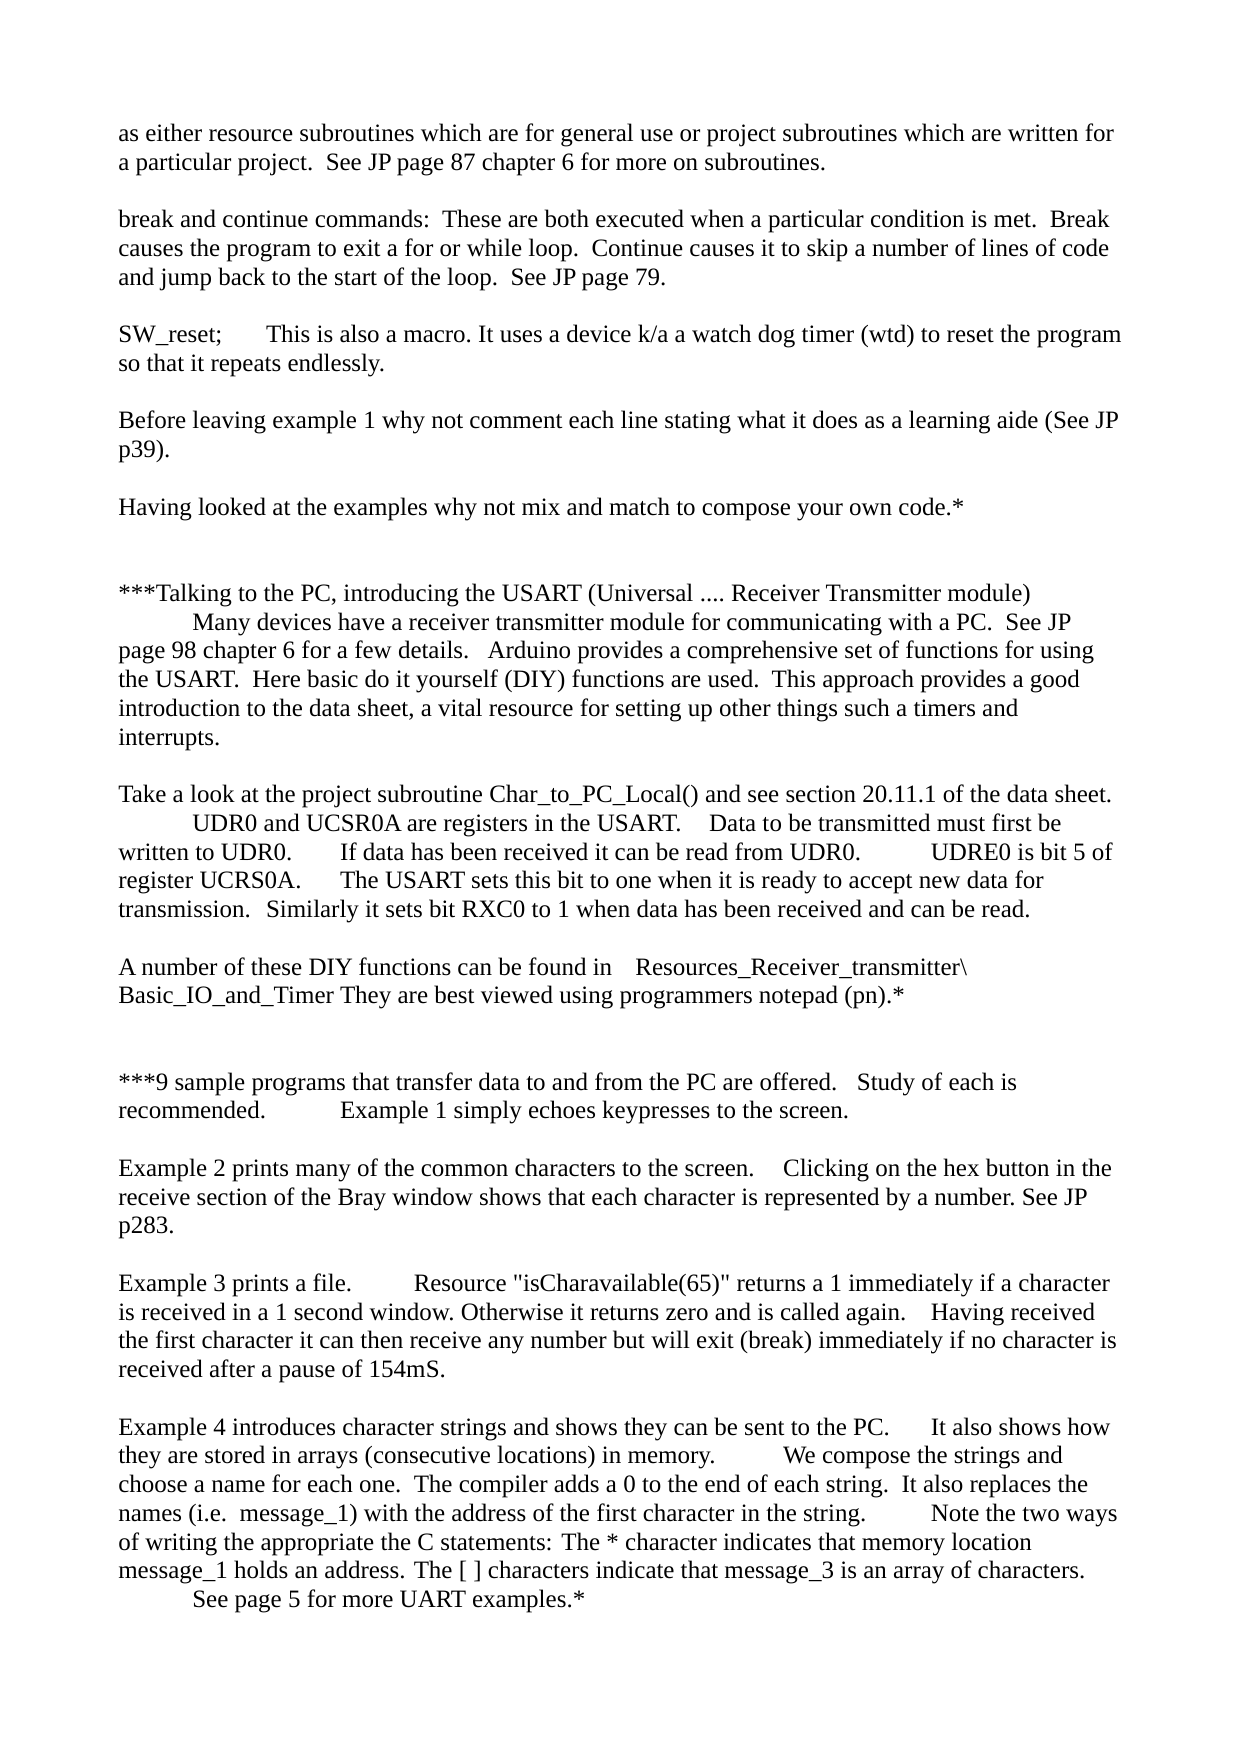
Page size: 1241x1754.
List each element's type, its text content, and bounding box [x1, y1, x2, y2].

text ***Talking to the PC, introducing the USART (Universal .... Receiver Transmitter module) Many devices have a receiver transmitter module for communicating with a PC. See JP page 98 chapter 6 for a few details. Arduino provides a comprehensive set of functions for using the USART. Here basic do it yourself (DIY) functions are used. This approach provides a good introduction to the data sheet, a vital resource for setting up other things such a timers and interrupts. [118, 578, 1122, 751]
text ***9 sample programs that transfer data to and from the PC are offered. Study of each is recommended. Example 1 simply echoes keypresses to the screen. [118, 1067, 1122, 1124]
text Example 2 prints many of the common characters to the screen. Clicking on the hex button in the receive section of the Bray window shows that each character is represented by a number. See JP p283. [118, 1153, 1122, 1239]
text Before leaving example 1 why not comment each line stating what it does as a learning aide (See JP p39). [118, 406, 1122, 463]
text Take a look at the project subroutine Char_to_PC_Local() and see section 20.11.1 of the data sheet. UDR0 and UCSR0A are registers in the USART. Data to be transmitted must first be written to UDR0. If data has been received it can be read from UDR0. UDRE0 is bit 5 of register UCRS0A. The USART sets this bit to one when it is ready to accept new data for transmission. Similarly it sets bit RXC0 to 1 when data has been received and can be read. [118, 779, 1122, 923]
text break and continue commands: These are both executed when a particular condition is met. Break causes the program to exit a for or while loop. Continue causes it to skip a number of lines of code and jump back to the start of the loop. See JP page 79. [118, 204, 1122, 291]
text Having looked at the examples why not mix and match to compose your own code.* [118, 492, 1122, 521]
text A number of these DIY functions can be found in Resources_Receiver_transmitter\Basic_IO_and_Timer They are best viewed using programmers notepad (pn).* [118, 952, 1122, 1009]
text Example 3 prints a file. Resource "isCharavailable(65)" returns a 1 immediately if a character is received in a 1 second window. Otherwise it returns zero and is called again. Having received the first character it can then receive any number but will exit (break) immediately if no character is received after a pause of 154mS. [118, 1268, 1122, 1383]
text Example 4 introduces character strings and shows they can be sent to the PC. It also shows how they are stored in arrays (consecutive locations) in memory. We compose the strings and choose a name for each one. The compiler adds a 0 to the end of each string. It also replaces the names (i.e. message_1) with the address of the first character in the string. Note the two ways of writing the appropriate the C statements: The * character indicates that memory location message_1 holds an address. The [ ] characters indicate that message_3 is an array of characters. See page 5 for more UART examples.* [118, 1412, 1122, 1613]
text SW_reset; This is also a macro. It uses a device k/a a watch dog timer (wtd) to reset the program so that it repeats endlessly. [118, 319, 1122, 377]
text as either resource subroutines which are for general use or project subroutines which are written for a particular project. See JP page 87 chapter 6 for more on subroutines. [118, 118, 1122, 176]
